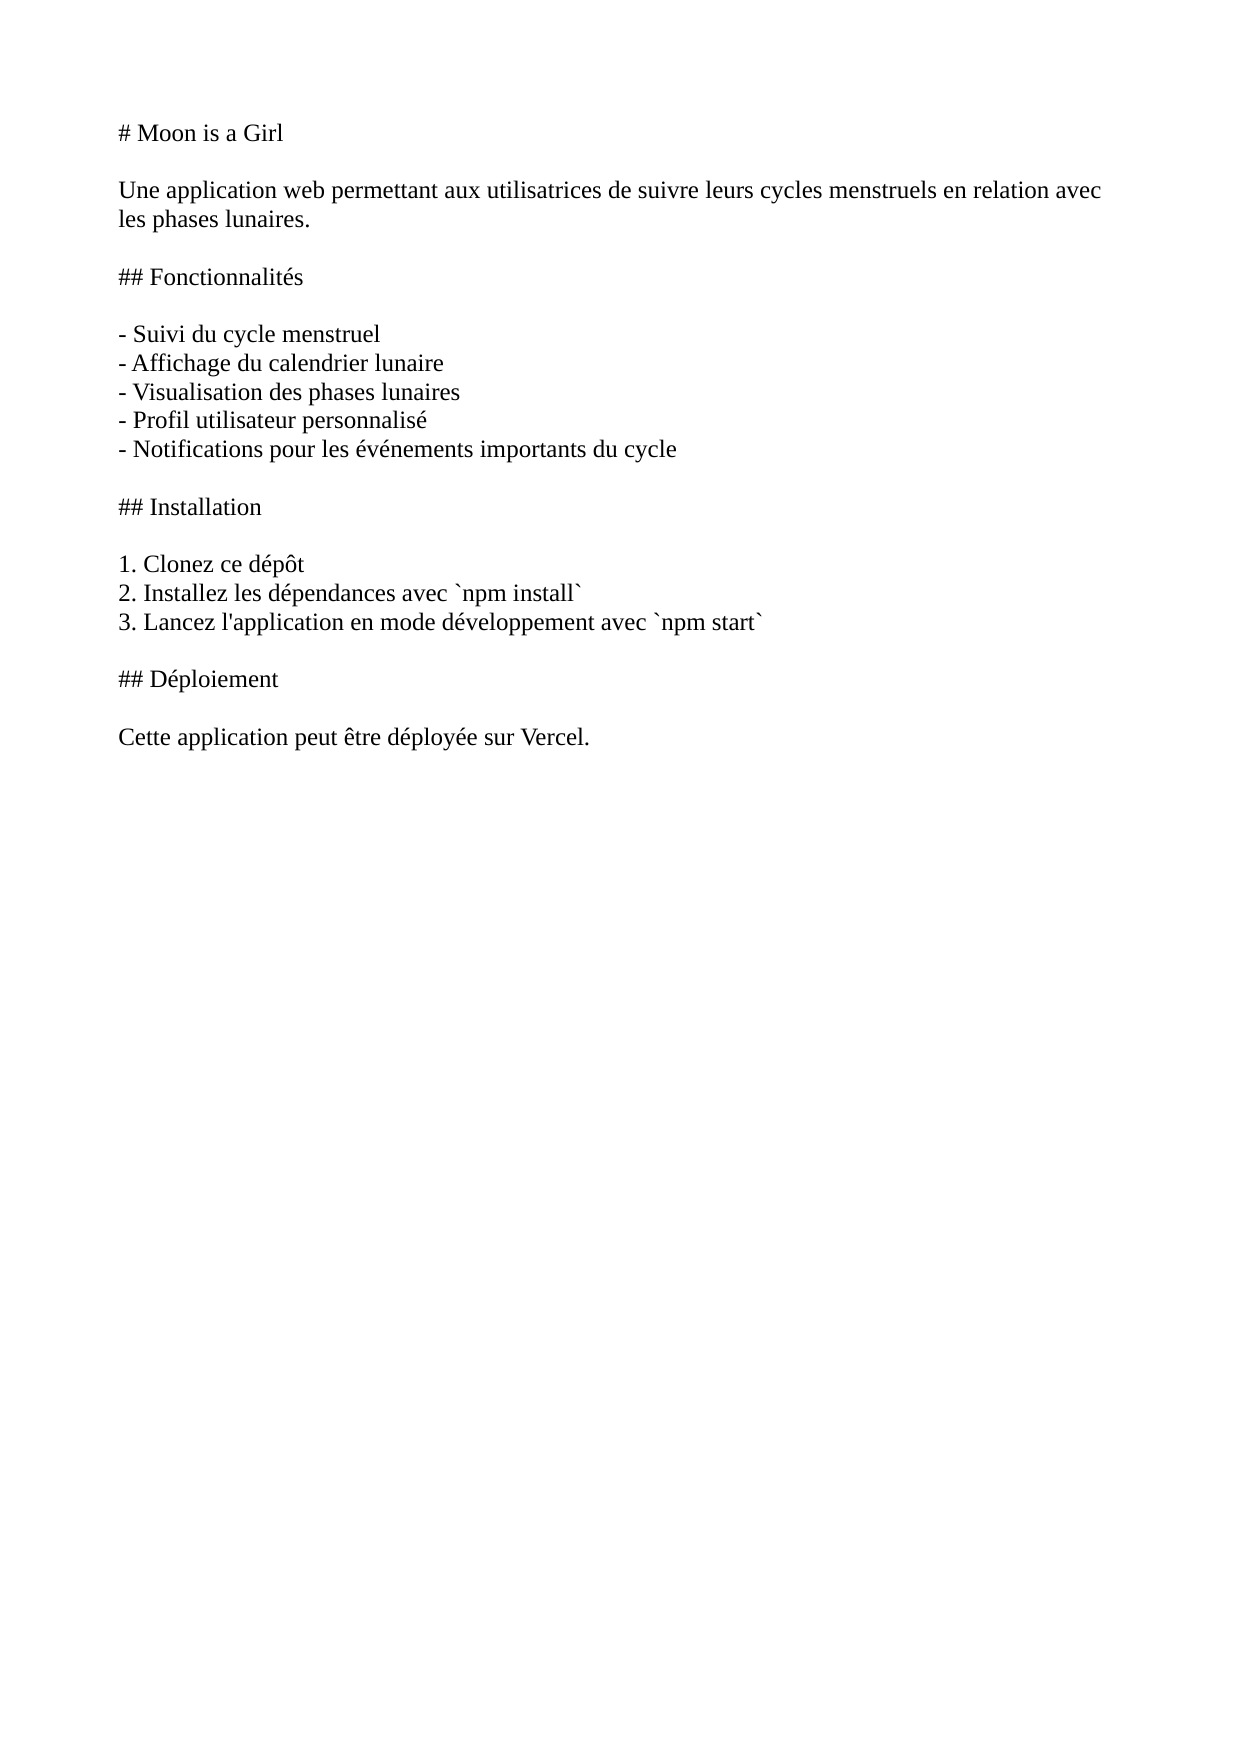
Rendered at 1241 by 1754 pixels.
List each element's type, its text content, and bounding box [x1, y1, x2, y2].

text # Moon is a Girl [118, 118, 1122, 147]
text - Profil utilisateur personnalisé [118, 406, 1122, 434]
text - Affichage du calendrier lunaire [118, 348, 1122, 377]
text ## Installation [118, 492, 1122, 521]
text 2. Installez les dépendances avec `npm install` [118, 578, 1122, 607]
text 3. Lancez l'application en mode développement avec `npm start` [118, 607, 1122, 636]
text Cette application peut être déployée sur Vercel. [118, 722, 1122, 751]
text Une application web permettant aux utilisatrices de suivre leurs cycles menstruels en relation avec les phases lunaires. [118, 176, 1122, 233]
text 1. Clonez ce dépôt [118, 549, 1122, 578]
text - Notifications pour les événements importants du cycle [118, 434, 1122, 463]
text ## Déploiement [118, 664, 1122, 693]
text - Visualisation des phases lunaires [118, 377, 1122, 406]
text - Suivi du cycle menstruel [118, 319, 1122, 348]
text ## Fonctionnalités [118, 262, 1122, 291]
